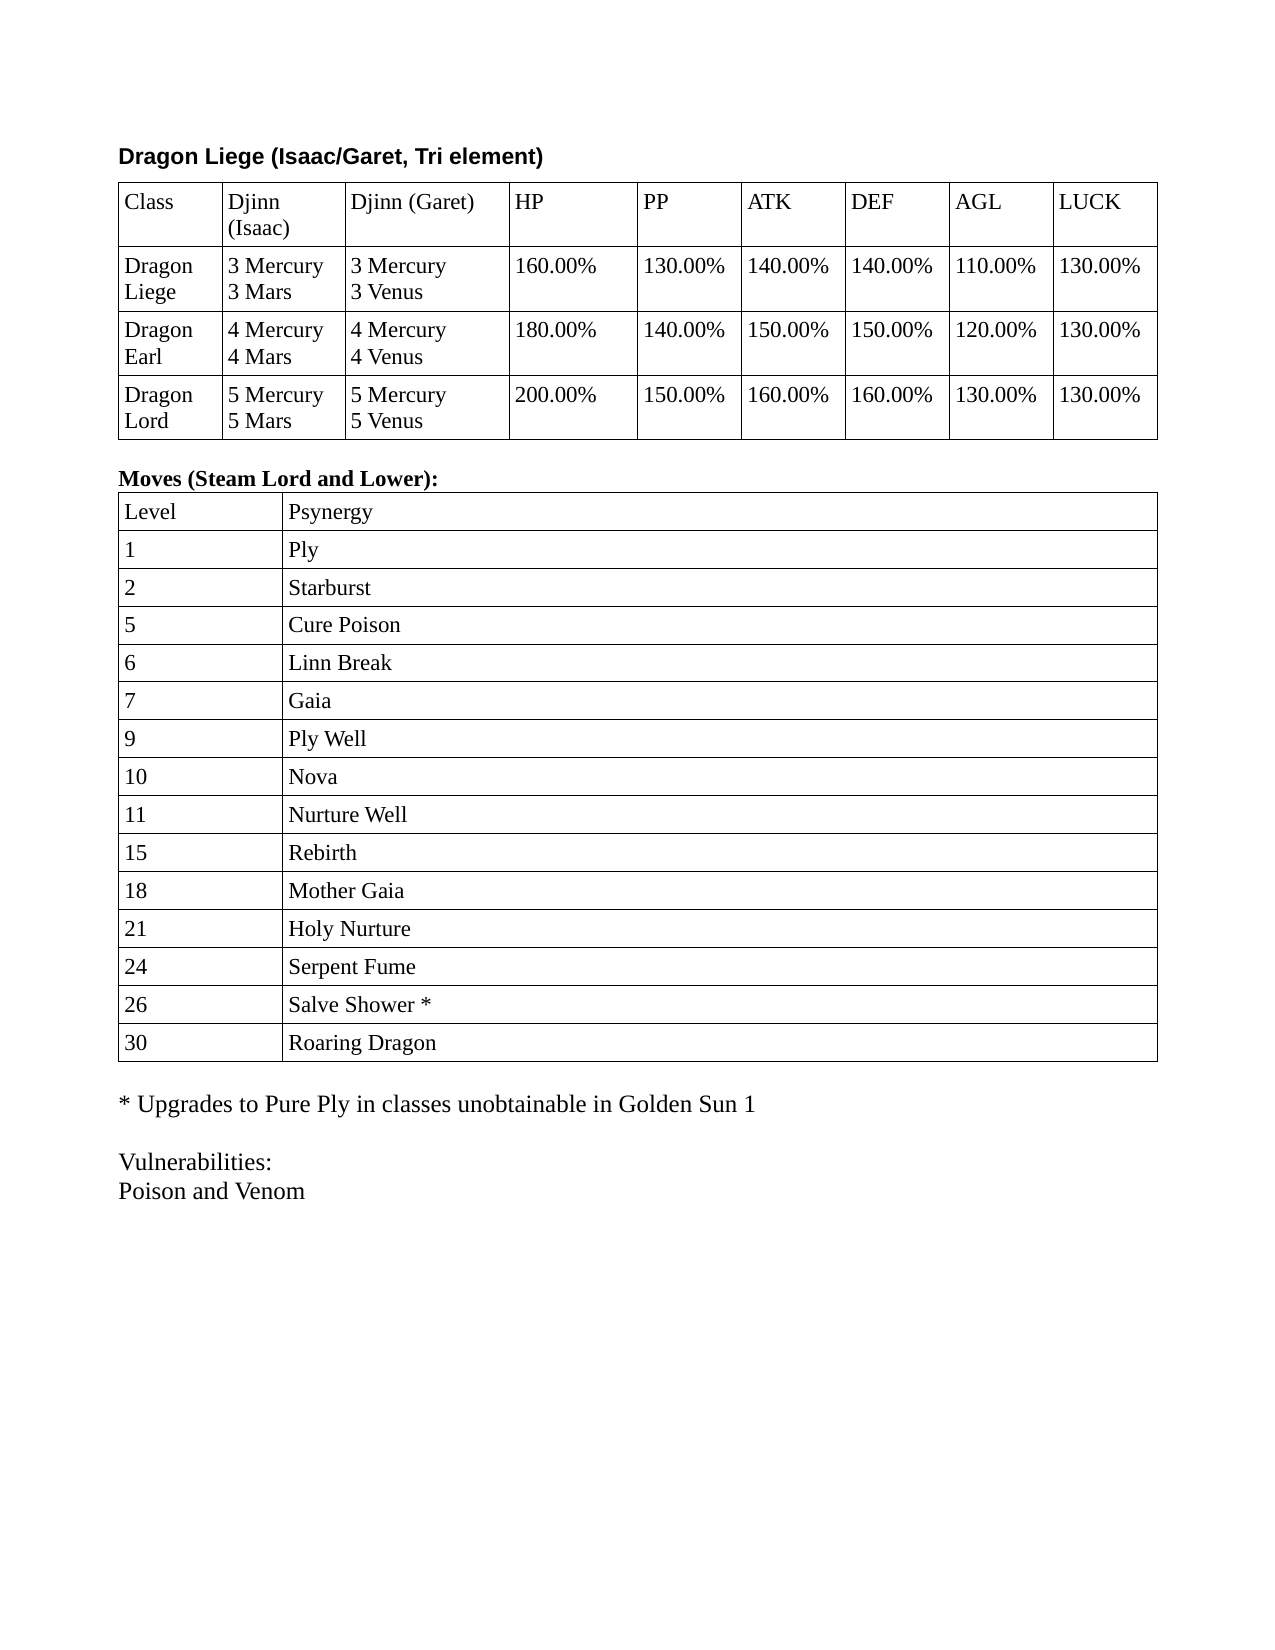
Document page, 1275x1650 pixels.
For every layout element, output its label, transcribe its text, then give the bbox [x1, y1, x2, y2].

table_header Djinn (Garet) [346, 183, 509, 246]
table_cell Rebirth [283, 834, 1157, 871]
table_header Class [119, 183, 222, 246]
table_cell Salve Shower * [283, 986, 1157, 1023]
table_cell 9 [119, 720, 282, 757]
table_cell 18 [119, 872, 282, 909]
table_cell Serpent Fume [283, 948, 1157, 985]
table_cell 130.00% [1054, 312, 1157, 375]
table_header Level [119, 493, 282, 530]
table_cell 21 [119, 910, 282, 947]
table_cell 11 [119, 796, 282, 833]
table_cell Dragon Earl [119, 312, 222, 375]
table_cell 140.00% [742, 247, 845, 311]
table_cell 4 Mercury 4 Mars [223, 312, 345, 375]
subtitle Dragon Liege (Isaac/Garet, Tri element) [118, 143, 1157, 169]
table_cell 26 [119, 986, 282, 1023]
table_cell 140.00% [846, 247, 949, 311]
table_cell 4 Mercury 4 Venus [346, 312, 509, 375]
table_cell Roaring Dragon [283, 1024, 1157, 1061]
table_cell Linn Break [283, 645, 1157, 681]
table_cell Gaia [283, 682, 1157, 719]
table_cell 150.00% [846, 312, 949, 375]
table_cell 130.00% [638, 247, 741, 311]
table_cell Mother Gaia [283, 872, 1157, 909]
table_cell 7 [119, 682, 282, 719]
table_cell 130.00% [1054, 376, 1157, 439]
table_header PP [638, 183, 741, 246]
table_cell 3 Mercury 3 Venus [346, 247, 509, 311]
text * Upgrades to Pure Ply in classes unobtainable in Golden Sun 1 [118, 1089, 1157, 1118]
table_cell 130.00% [950, 376, 1053, 439]
text Moves (Steam Lord and Lower): [118, 466, 1157, 492]
table_header AGL [950, 183, 1053, 246]
table_cell Ply Well [283, 720, 1157, 757]
table_cell Cure Poison [283, 607, 1157, 643]
text Poison and Venom [118, 1176, 1157, 1204]
table_header Djinn (Isaac) [223, 183, 345, 246]
table_cell 5 Mercury 5 Venus [346, 376, 509, 439]
table_cell 6 [119, 645, 282, 681]
table_cell 24 [119, 948, 282, 985]
table_cell 110.00% [950, 247, 1053, 311]
table_header ATK [742, 183, 845, 246]
table_cell Nova [283, 758, 1157, 795]
table_cell 3 Mercury 3 Mars [223, 247, 345, 311]
table_cell 30 [119, 1024, 282, 1061]
table_cell 130.00% [1054, 247, 1157, 311]
table_cell Holy Nurture [283, 910, 1157, 947]
table_cell 160.00% [510, 247, 637, 311]
table_cell Dragon Lord [119, 376, 222, 439]
table_cell 200.00% [510, 376, 637, 439]
table_header DEF [846, 183, 949, 246]
table_cell 140.00% [638, 312, 741, 375]
table_cell 120.00% [950, 312, 1053, 375]
text Vulnerabilities: [118, 1147, 1157, 1176]
table_cell 5 Mercury 5 Mars [223, 376, 345, 439]
table_cell 1 [119, 531, 282, 568]
table_cell 180.00% [510, 312, 637, 375]
table_cell Starburst [283, 569, 1157, 606]
table_header HP [510, 183, 637, 246]
table_cell Ply [283, 531, 1157, 568]
table_cell 150.00% [742, 312, 845, 375]
table_cell 160.00% [846, 376, 949, 439]
table_cell 15 [119, 834, 282, 871]
table_header LUCK [1054, 183, 1157, 246]
table_cell 160.00% [742, 376, 845, 439]
table_cell Dragon Liege [119, 247, 222, 311]
table_cell 150.00% [638, 376, 741, 439]
table_header Psynergy [283, 493, 1157, 530]
table_cell Nurture Well [283, 796, 1157, 833]
table_cell 10 [119, 758, 282, 795]
table_cell 2 [119, 569, 282, 606]
table_cell 5 [119, 607, 282, 643]
